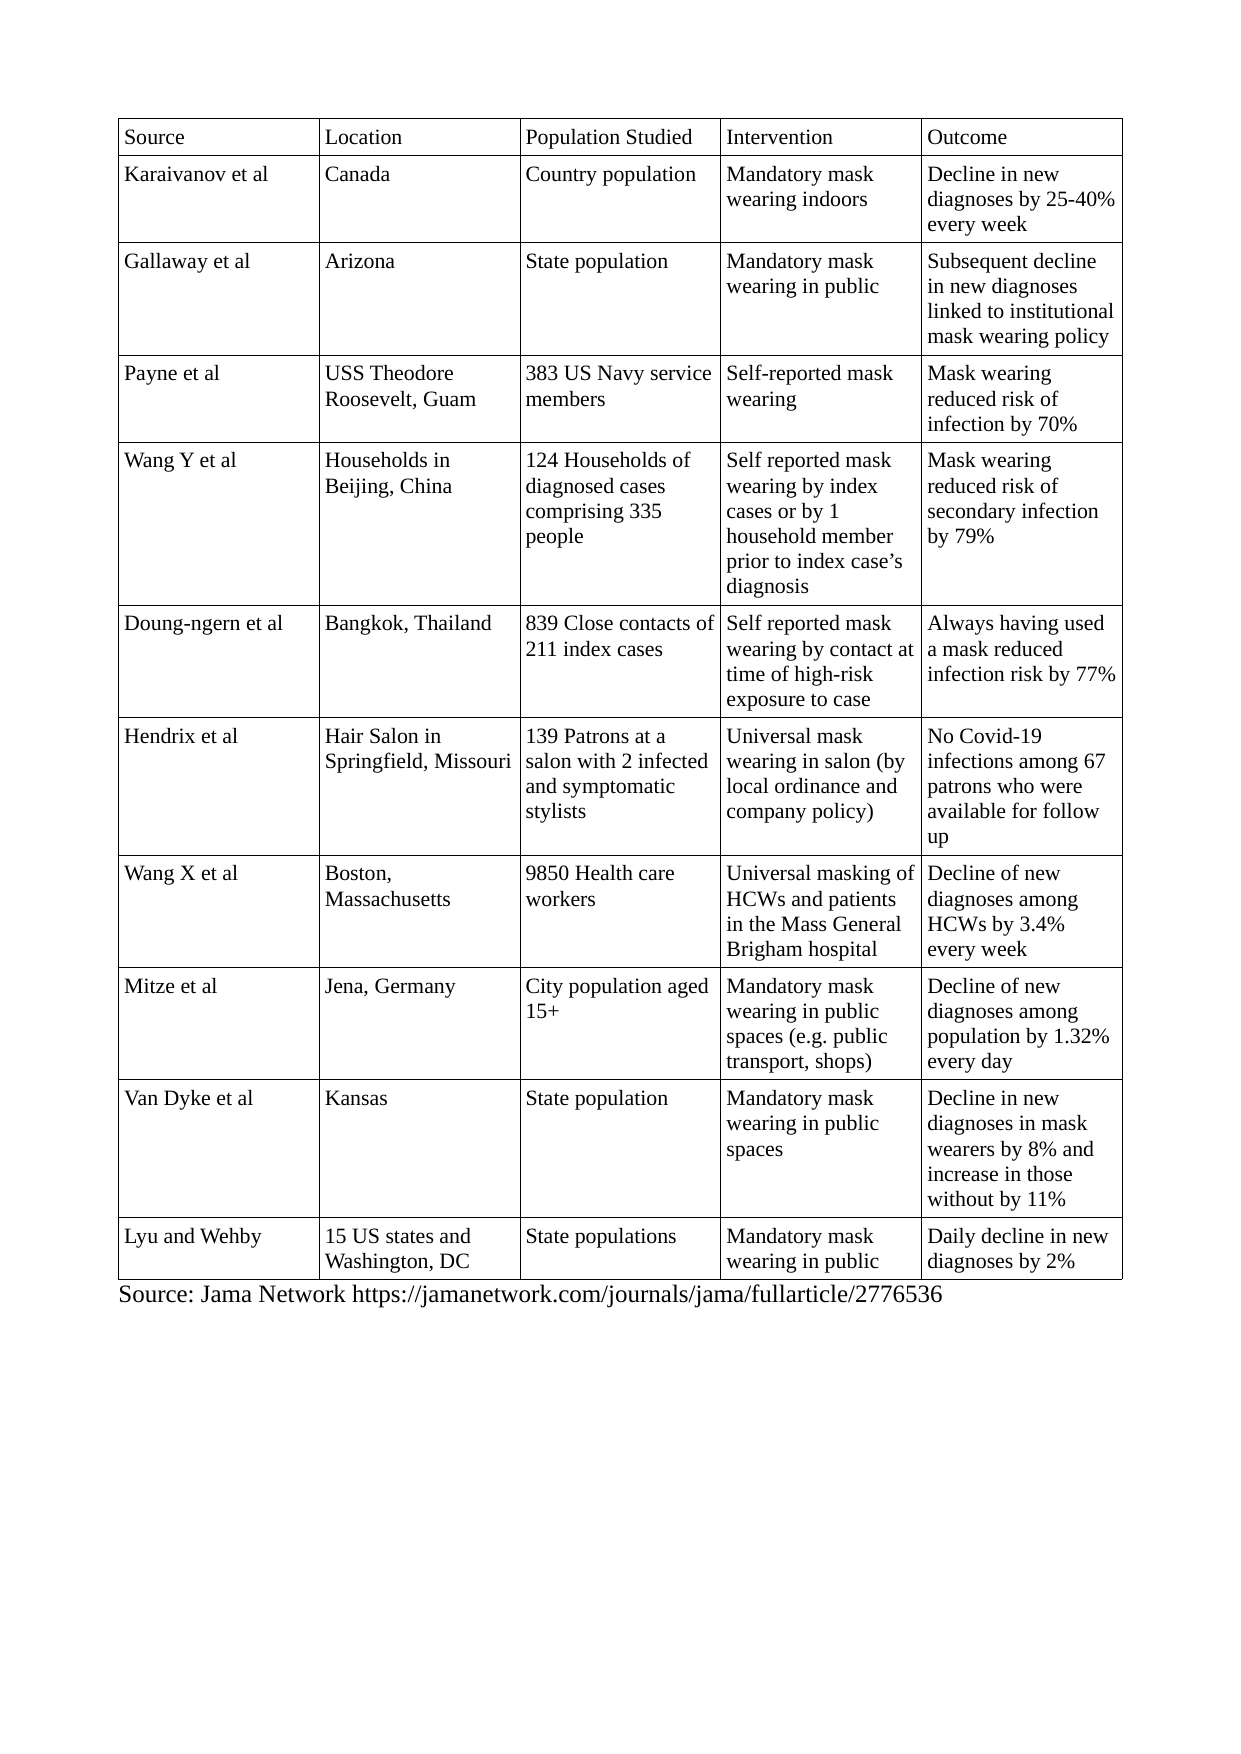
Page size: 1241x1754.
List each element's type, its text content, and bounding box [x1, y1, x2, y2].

table_cell Mandatory mask wearing in public [721, 1218, 921, 1279]
table_cell No Covid-19 infections among 67 patrons who were available for follow up [922, 718, 1122, 854]
table_cell Arizona [320, 243, 520, 354]
table_cell State population [521, 1080, 720, 1217]
table_cell Gallaway et al [119, 243, 319, 354]
table_cell Mask wearing reduced risk of secondary infection by 79% [922, 443, 1122, 604]
table_cell 139 Patrons at a salon with 2 infected and symptomatic stylists [521, 718, 720, 854]
table_cell Self reported mask wearing by contact at time of high-risk exposure to case [721, 606, 921, 717]
text Source: Jama Network https://jamanetwork.com/journals/jama/fullarticle/2776536 [118, 1280, 1122, 1308]
table_header Outcome [922, 119, 1122, 155]
table_cell USS Theodore Roosevelt, Guam [320, 356, 520, 442]
table_cell Wang X et al [119, 856, 319, 967]
table_cell Decline in new diagnoses in mask wearers by 8% and increase in those without by 11% [922, 1080, 1122, 1217]
table_cell Doung-ngern et al [119, 606, 319, 717]
table_cell State populations [521, 1218, 720, 1279]
table_header Intervention [721, 119, 921, 155]
table_cell Wang Y et al [119, 443, 319, 604]
table_cell Universal masking of HCWs and patients in the Mass General Brigham hospital [721, 856, 921, 967]
table_cell Country population [521, 156, 720, 242]
table_cell 9850 Health care workers [521, 856, 720, 967]
table_cell 383 US Navy service members [521, 356, 720, 442]
table_cell Mandatory mask wearing indoors [721, 156, 921, 242]
table_cell Decline in new diagnoses by 25-40% every week [922, 156, 1122, 242]
table_header Location [320, 119, 520, 155]
table_cell Decline of new diagnoses among HCWs by 3.4% every week [922, 856, 1122, 967]
table_cell Payne et al [119, 356, 319, 442]
table_cell Hendrix et al [119, 718, 319, 854]
table_cell Bangkok, Thailand [320, 606, 520, 717]
table_cell Universal mask wearing in salon (by local ordinance and company policy) [721, 718, 921, 854]
table_header Source [119, 119, 319, 155]
table_cell 15 US states and Washington, DC [320, 1218, 520, 1279]
table_cell Canada [320, 156, 520, 242]
table_cell Households in Beijing, China [320, 443, 520, 604]
table_cell City population aged 15+ [521, 968, 720, 1079]
table_cell Decline of new diagnoses among population by 1.32% every day [922, 968, 1122, 1079]
table_cell Daily decline in new diagnoses by 2% [922, 1218, 1122, 1279]
table_cell Mandatory mask wearing in public [721, 243, 921, 354]
table_cell Always having used a mask reduced infection risk by 77% [922, 606, 1122, 717]
table_cell 124 Households of diagnosed cases comprising 335 people [521, 443, 720, 604]
table_cell Self-reported mask wearing [721, 356, 921, 442]
table_cell Mandatory mask wearing in public spaces [721, 1080, 921, 1217]
table_cell State population [521, 243, 720, 354]
table_cell Mitze et al [119, 968, 319, 1079]
table_cell Subsequent decline in new diagnoses linked to institutional mask wearing policy [922, 243, 1122, 354]
table_cell Mask wearing reduced risk of infection by 70% [922, 356, 1122, 442]
table_cell Mandatory mask wearing in public spaces (e.g. public transport, shops) [721, 968, 921, 1079]
table_cell Karaivanov et al [119, 156, 319, 242]
table_cell 839 Close contacts of 211 index cases [521, 606, 720, 717]
table_cell Kansas [320, 1080, 520, 1217]
table_cell Van Dyke et al [119, 1080, 319, 1217]
table_cell Self reported mask wearing by index cases or by 1 household member prior to index case’s diagnosis [721, 443, 921, 604]
table_cell Jena, Germany [320, 968, 520, 1079]
table_cell Boston, Massachusetts [320, 856, 520, 967]
table_cell Hair Salon in Springfield, Missouri [320, 718, 520, 854]
table_header Population Studied [521, 119, 720, 155]
table_cell Lyu and Wehby [119, 1218, 319, 1279]
